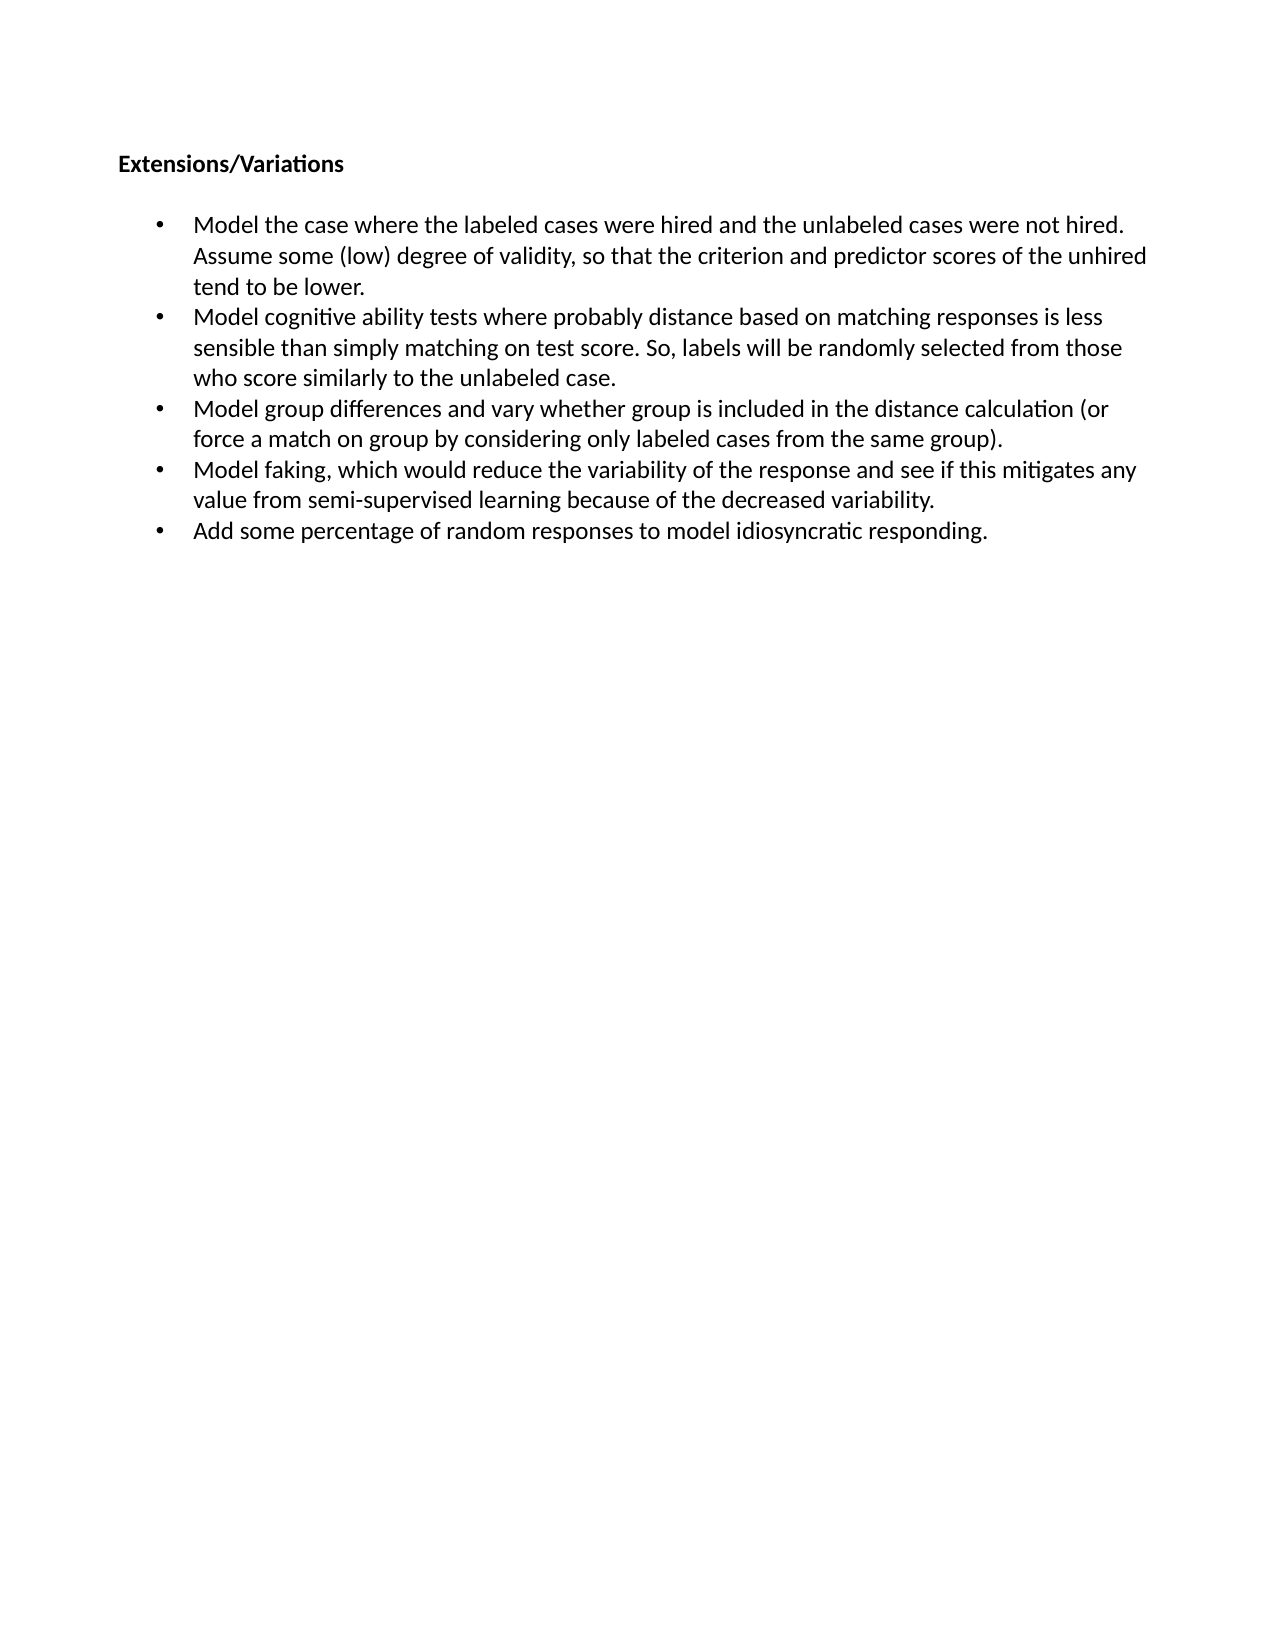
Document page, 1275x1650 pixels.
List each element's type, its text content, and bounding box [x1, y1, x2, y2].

list Model the case where the labeled cases were hired and the unlabeled cases were not hired. Assume some (low) degree of validity, so that the criterion and predictor scores of the unhired tend to be lower. [156, 210, 1157, 301]
list Add some percentage of random responses to model idiosyncratic responding. [156, 515, 1157, 545]
list Model group differences and vary whether group is included in the distance calculation (or force a match on group by considering only labeled cases from the same group). [156, 393, 1157, 454]
text Extensions/Variations [118, 149, 1157, 179]
list Model cognitive ability tests where probably distance based on matching responses is less sensible than simply matching on test score. So, labels will be randomly selected from those who score similarly to the unlabeled case. [156, 301, 1157, 393]
list Model faking, which would reduce the variability of the response and see if this mitigates any value from semi-supervised learning because of the decreased variability. [156, 454, 1157, 515]
